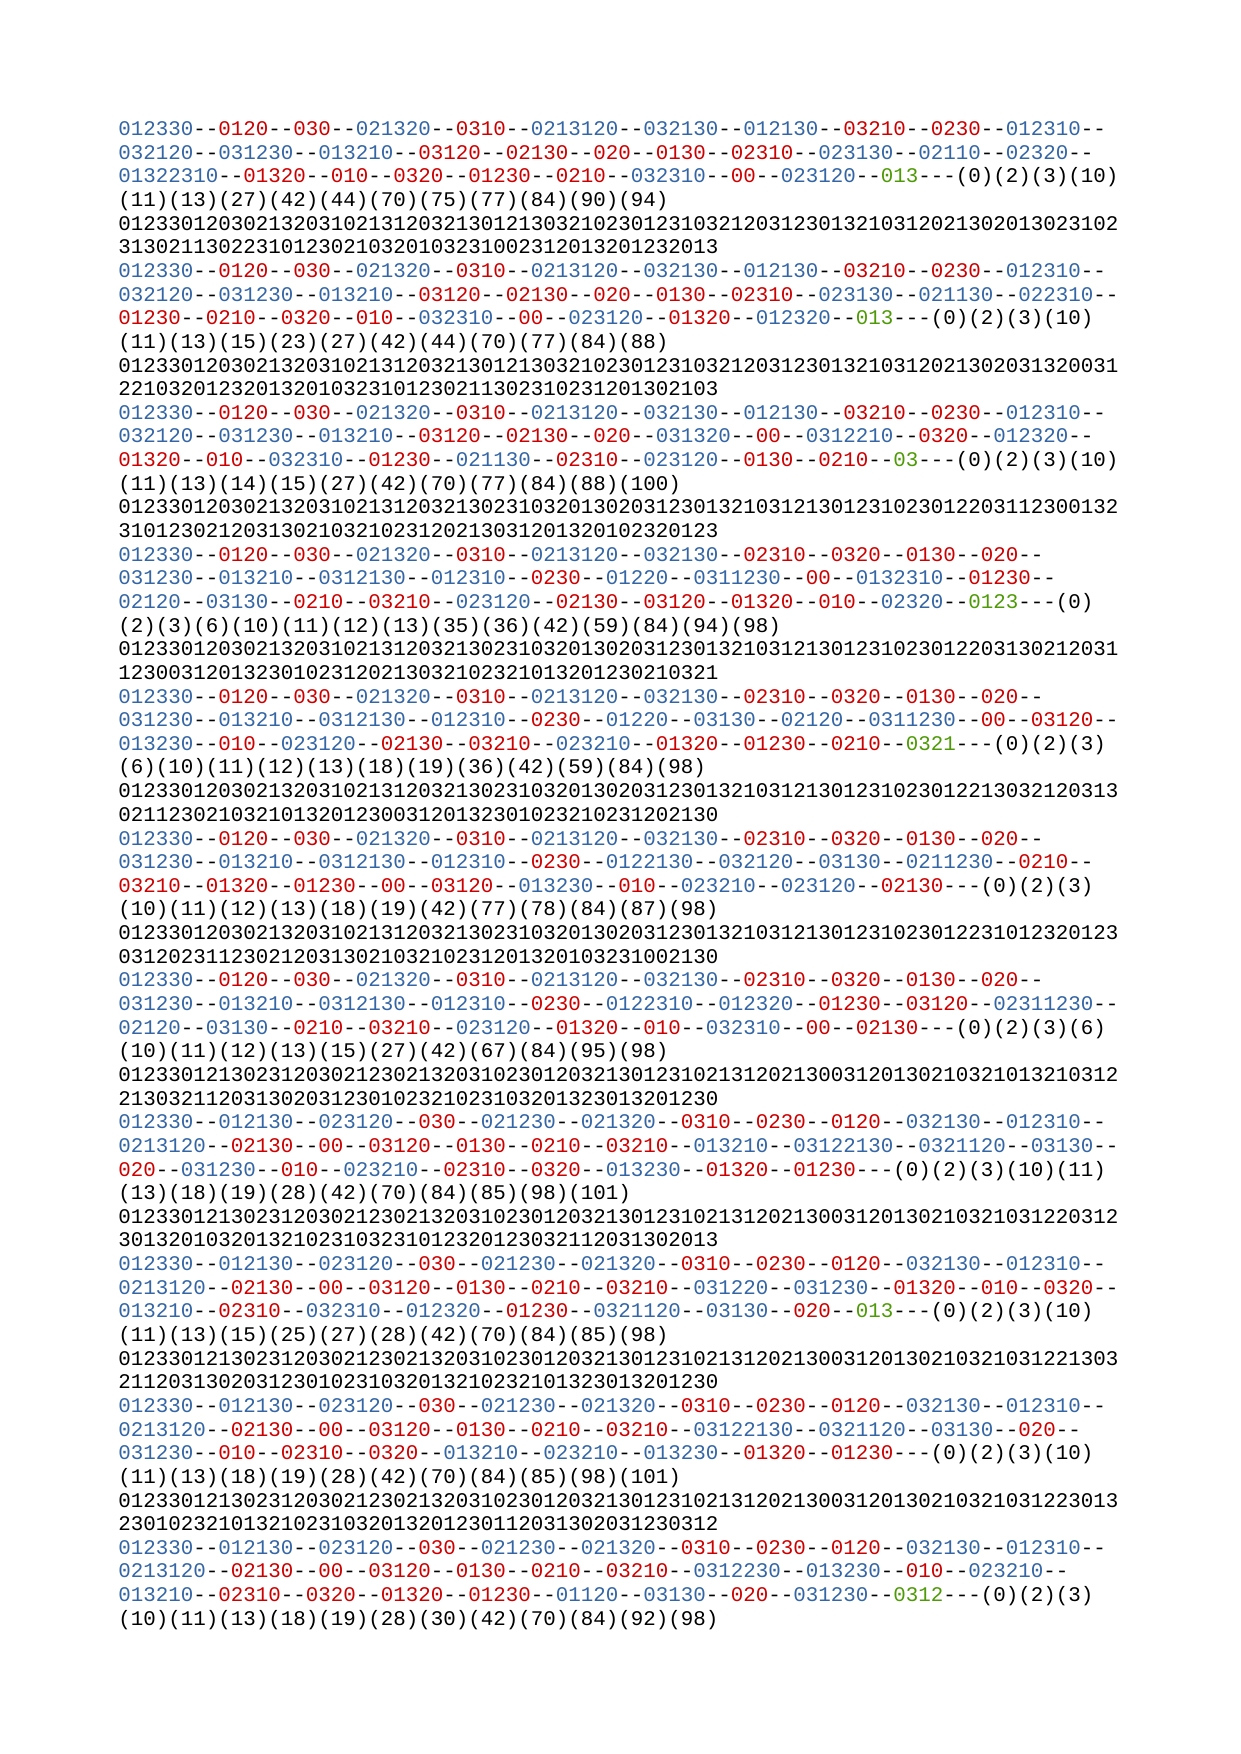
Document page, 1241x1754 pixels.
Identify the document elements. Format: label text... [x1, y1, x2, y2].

text 01233012030213203102131203213023103201302031230132103121301231023012231012320123031202311230212031302103210231201320103231002130 [118, 922, 1122, 969]
text 01233012030213203102131203213023103201302031230132103121301231023012213032120313021123021032101320123003120132301023210231202130 [118, 780, 1122, 827]
text 01233012130231203021230213203102301203213012310213120213003120130210321031223013230102321013210231032013201230112031302031230312 [118, 1489, 1122, 1537]
text 01233012130231203021230213203102301203213012310213120213003120130210321031221303211203130203123010231032013210232101323013201230 [118, 1348, 1122, 1395]
text 01233012130231203021230213203102301203213012310213120213003120130210321031220312301320103201321023103231012320123032112031302013 [118, 1206, 1122, 1253]
text 012330--0120--030--021320--0310--0213120--032130--02310--0320--0130--020--031230--013210--0312130--012310--0230--01220--03130--02120--0311230--00--03120--013230--010--023120--02130--03210--023210--01320--01230--0210--0321---(0)(2)(3)(6)(10)(11)(12)(13)(18)(19)(36)(42)(59)(84)(98) [118, 686, 1122, 780]
text 012330--012130--023120--030--021230--021320--0310--0230--0120--032130--012310--0213120--02130--00--03120--0130--0210--03210--0312230--013230--010--023210--013210--02310--0320--01320--01230--01120--03130--020--031230--0312---(0)(2)(3)(10)(11)(13)(18)(19)(28)(30)(42)(70)(84)(92)(98) [118, 1537, 1122, 1631]
text 01233012030213203102131203213012130321023012310321203123013210312021302013023102313021130223101230210320103231002312013201232013 [118, 213, 1122, 260]
text 012330--0120--030--021320--0310--0213120--032130--012130--03210--0230--012310--032120--031230--013210--03120--02130--020--0130--02310--023130--021130--022310--01230--0210--0320--010--032310--00--023120--01320--012320--013---(0)(2)(3)(10)(11)(13)(15)(23)(27)(42)(44)(70)(77)(84)(88) [118, 260, 1122, 354]
text 012330--0120--030--021320--0310--0213120--032130--02310--0320--0130--020--031230--013210--0312130--012310--0230--0122310--012320--01230--03120--02311230--02120--03130--0210--03210--023120--01320--010--032310--00--02130---(0)(2)(3)(6)(10)(11)(12)(13)(15)(27)(42)(67)(84)(95)(98) [118, 969, 1122, 1064]
text 012330--012130--023120--030--021230--021320--0310--0230--0120--032130--012310--0213120--02130--00--03120--0130--0210--03210--031220--031230--01320--010--0320--013210--02310--032310--012320--01230--0321120--03130--020--013---(0)(2)(3)(10)(11)(13)(15)(25)(27)(28)(42)(70)(84)(85)(98) [118, 1253, 1122, 1348]
text 012330--0120--030--021320--0310--0213120--032130--012130--03210--0230--012310--032120--031230--013210--03120--02130--020--031320--00--0312210--0320--012320--01320--010--032310--01230--021130--02310--023120--0130--0210--03---(0)(2)(3)(10)(11)(13)(14)(15)(27)(42)(70)(77)(84)(88)(100) [118, 402, 1122, 496]
text 01233012030213203102131203213023103201302031230132103121301231023012203130212031123003120132301023120213032102321013201230210321 [118, 638, 1122, 686]
text 012330--0120--030--021320--0310--0213120--032130--012130--03210--0230--012310--032120--031230--013210--03120--02130--020--0130--02310--023130--02110--02320--01322310--01320--010--0320--01230--0210--032310--00--023120--013---(0)(2)(3)(10)(11)(13)(27)(42)(44)(70)(75)(77)(84)(90)(94) [118, 118, 1122, 213]
text 01233012030213203102131203213012130321023012310321203123013210312021302031320031221032012320132010323101230211302310231201302103 [118, 354, 1122, 402]
text 01233012030213203102131203213023103201302031230132103121301231023012203112300132310123021203130210321023120213031201320102320123 [118, 496, 1122, 544]
text 012330--0120--030--021320--0310--0213120--032130--02310--0320--0130--020--031230--013210--0312130--012310--0230--01220--0311230--00--0132310--01230--02120--03130--0210--03210--023120--02130--03120--01320--010--02320--0123---(0)(2)(3)(6)(10)(11)(12)(13)(35)(36)(42)(59)(84)(94)(98) [118, 544, 1122, 638]
text 012330--0120--030--021320--0310--0213120--032130--02310--0320--0130--020--031230--013210--0312130--012310--0230--0122130--032120--03130--0211230--0210--03210--01320--01230--00--03120--013230--010--023210--023120--02130---(0)(2)(3)(10)(11)(12)(13)(18)(19)(42)(77)(78)(84)(87)(98) [118, 827, 1122, 922]
text 012330--012130--023120--030--021230--021320--0310--0230--0120--032130--012310--0213120--02130--00--03120--0130--0210--03210--013210--03122130--0321120--03130--020--031230--010--023210--02310--0320--013230--01320--01230---(0)(2)(3)(10)(11)(13)(18)(19)(28)(42)(70)(84)(85)(98)(101) [118, 1111, 1122, 1206]
text 012330--012130--023120--030--021230--021320--0310--0230--0120--032130--012310--0213120--02130--00--03120--0130--0210--03210--03122130--0321120--03130--020--031230--010--02310--0320--013210--023210--013230--01320--01230---(0)(2)(3)(10)(11)(13)(18)(19)(28)(42)(70)(84)(85)(98)(101) [118, 1395, 1122, 1489]
text 01233012130231203021230213203102301203213012310213120213003120130210321013210312213032112031302031230102321023103201323013201230 [118, 1064, 1122, 1111]
